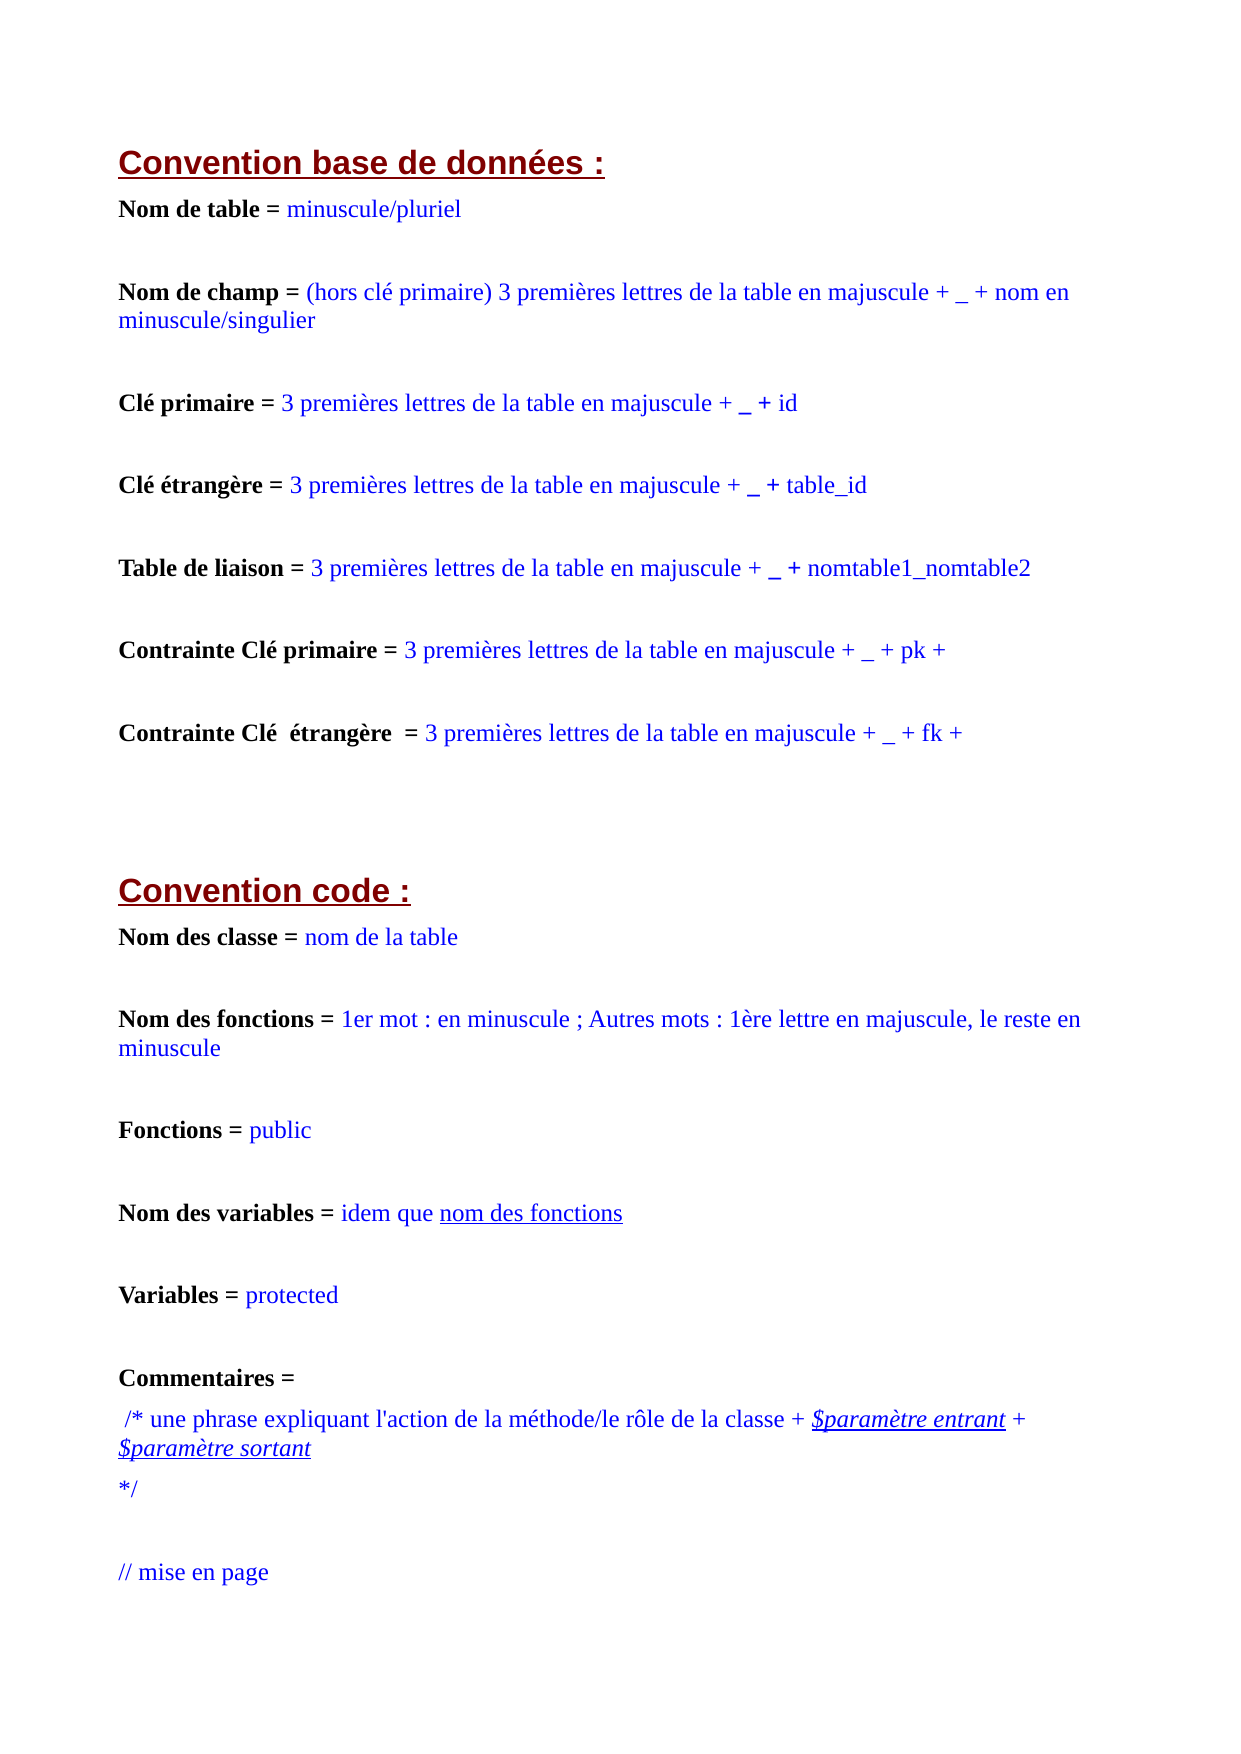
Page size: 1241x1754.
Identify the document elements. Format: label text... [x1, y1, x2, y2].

text Nom de table = minuscule/pluriel [118, 194, 1122, 223]
text Nom des variables = idem que nom des fonctions [118, 1198, 1122, 1227]
text Contrainte Clé primaire = 3 premières lettres de la table en majuscule + _ + pk + [118, 636, 1122, 664]
text Clé primaire = 3 premières lettres de la table en majuscule + _ + id [118, 388, 1122, 417]
text Nom des fonctions = 1er mot : en minuscule ; Autres mots : 1ère lettre en majuscule, le reste en minuscule [118, 1004, 1122, 1062]
text */ [118, 1474, 1122, 1503]
text /* une phrase expliquant l'action de la méthode/le rôle de la classe + $paramètre entrant + $paramètre sortant [118, 1404, 1122, 1462]
text Nom des classe = nom de la table [118, 922, 1122, 950]
text // mise en page [118, 1557, 1122, 1585]
subtitle Convention base de données : [118, 143, 1122, 182]
text Contrainte Clé étrangère = 3 premières lettres de la table en majuscule + _ + fk + [118, 718, 1122, 747]
text Variables = protected [118, 1280, 1122, 1309]
text Fonctions = public [118, 1115, 1122, 1144]
text Nom de champ = (hors clé primaire) 3 premières lettres de la table en majuscule + _ + nom en minuscule/singulier [118, 277, 1122, 334]
text Commentaires = [118, 1363, 1122, 1392]
text Table de liaison = 3 premières lettres de la table en majuscule + _ + nomtable1_nomtable2 [118, 553, 1122, 582]
text Clé étrangère = 3 premières lettres de la table en majuscule + _ + table_id [118, 471, 1122, 499]
subtitle Convention code : [118, 871, 1122, 909]
